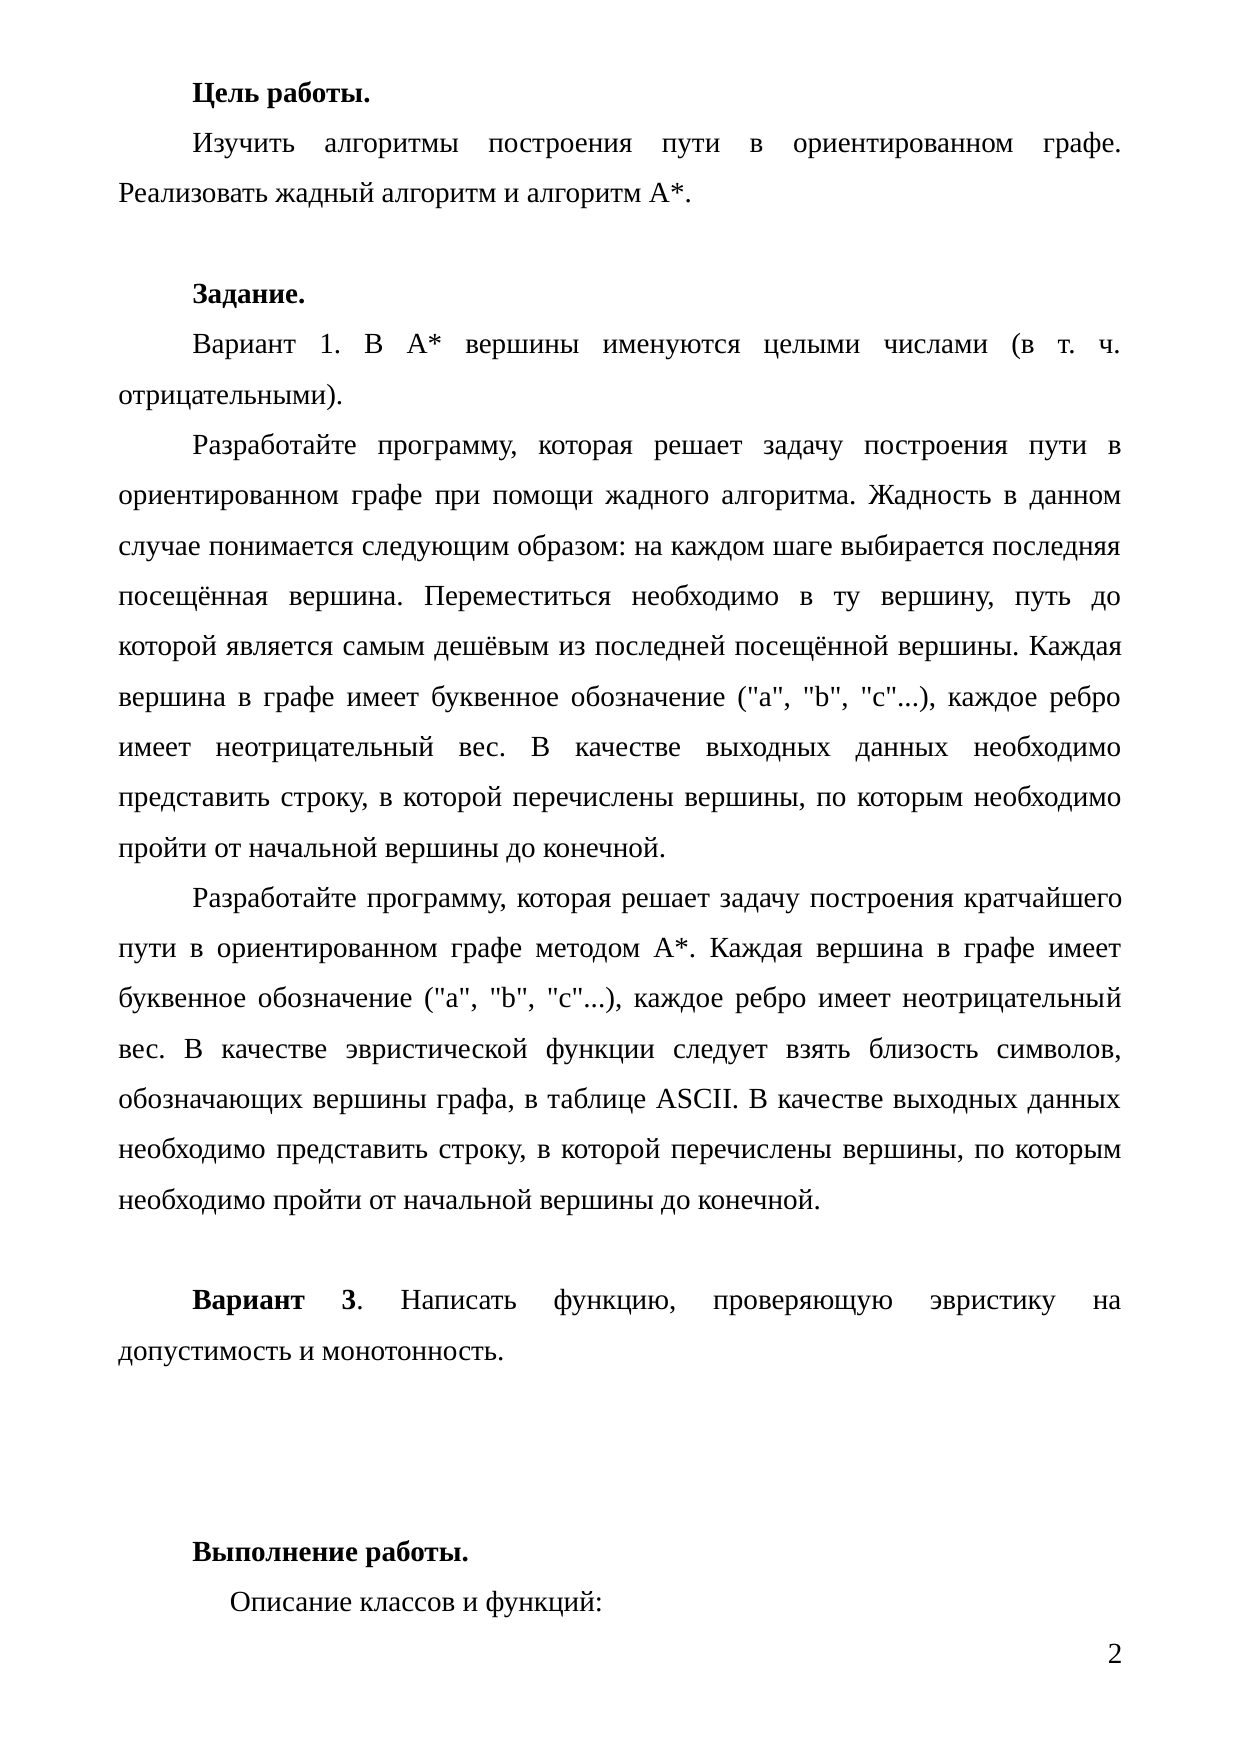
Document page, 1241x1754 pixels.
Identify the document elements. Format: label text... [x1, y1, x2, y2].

subtitle Задание. [118, 276, 1122, 310]
subtitle Цель работы. [118, 75, 1122, 108]
text Вариант 3. Написать функцию, проверяющую эвристику на допустимость и монотонность. [118, 1282, 1122, 1366]
text Изучить алгоритмы построения пути в ориентированном графе. Реализовать жадный алгоритм и алгоритм А*. [118, 125, 1122, 209]
text Описание классов и функций: [229, 1584, 1122, 1618]
text Разработайте программу, которая решает задачу построения кратчайшего пути в ориентированном графе методом А*. Каждая вершина в графе имеет буквенное обозначение ("a", "b", "c"...), каждое ребро имеет неотрицательный вес. В качестве эвристической функции следует взять близость символов, обозначающих вершины графа, в таблице ASCII. В качестве выходных данных необходимо представить строку, в которой перечислены вершины, по которым необходимо пройти от начальной вершины до конечной. [118, 880, 1122, 1215]
text Разработайте программу, которая решает задачу построения пути в ориентированном графе при помощи жадного алгоритма. Жадность в данном случае понимается следующим образом: на каждом шаге выбирается последняя посещённая вершина. Переместиться необходимо в ту вершину, путь до которой является самым дешёвым из последней посещённой вершины. Каждая вершина в графе имеет буквенное обозначение ("a", "b", "c"...), каждое ребро имеет неотрицательный вес. В качестве выходных данных необходимо представить строку, в которой перечислены вершины, по которым необходимо пройти от начальной вершины до конечной. [118, 427, 1122, 863]
subtitle Выполнение работы. [118, 1534, 1122, 1568]
text Вариант 1. В A* вершины именуются целыми числами (в т. ч. отрицательными). [118, 327, 1122, 410]
